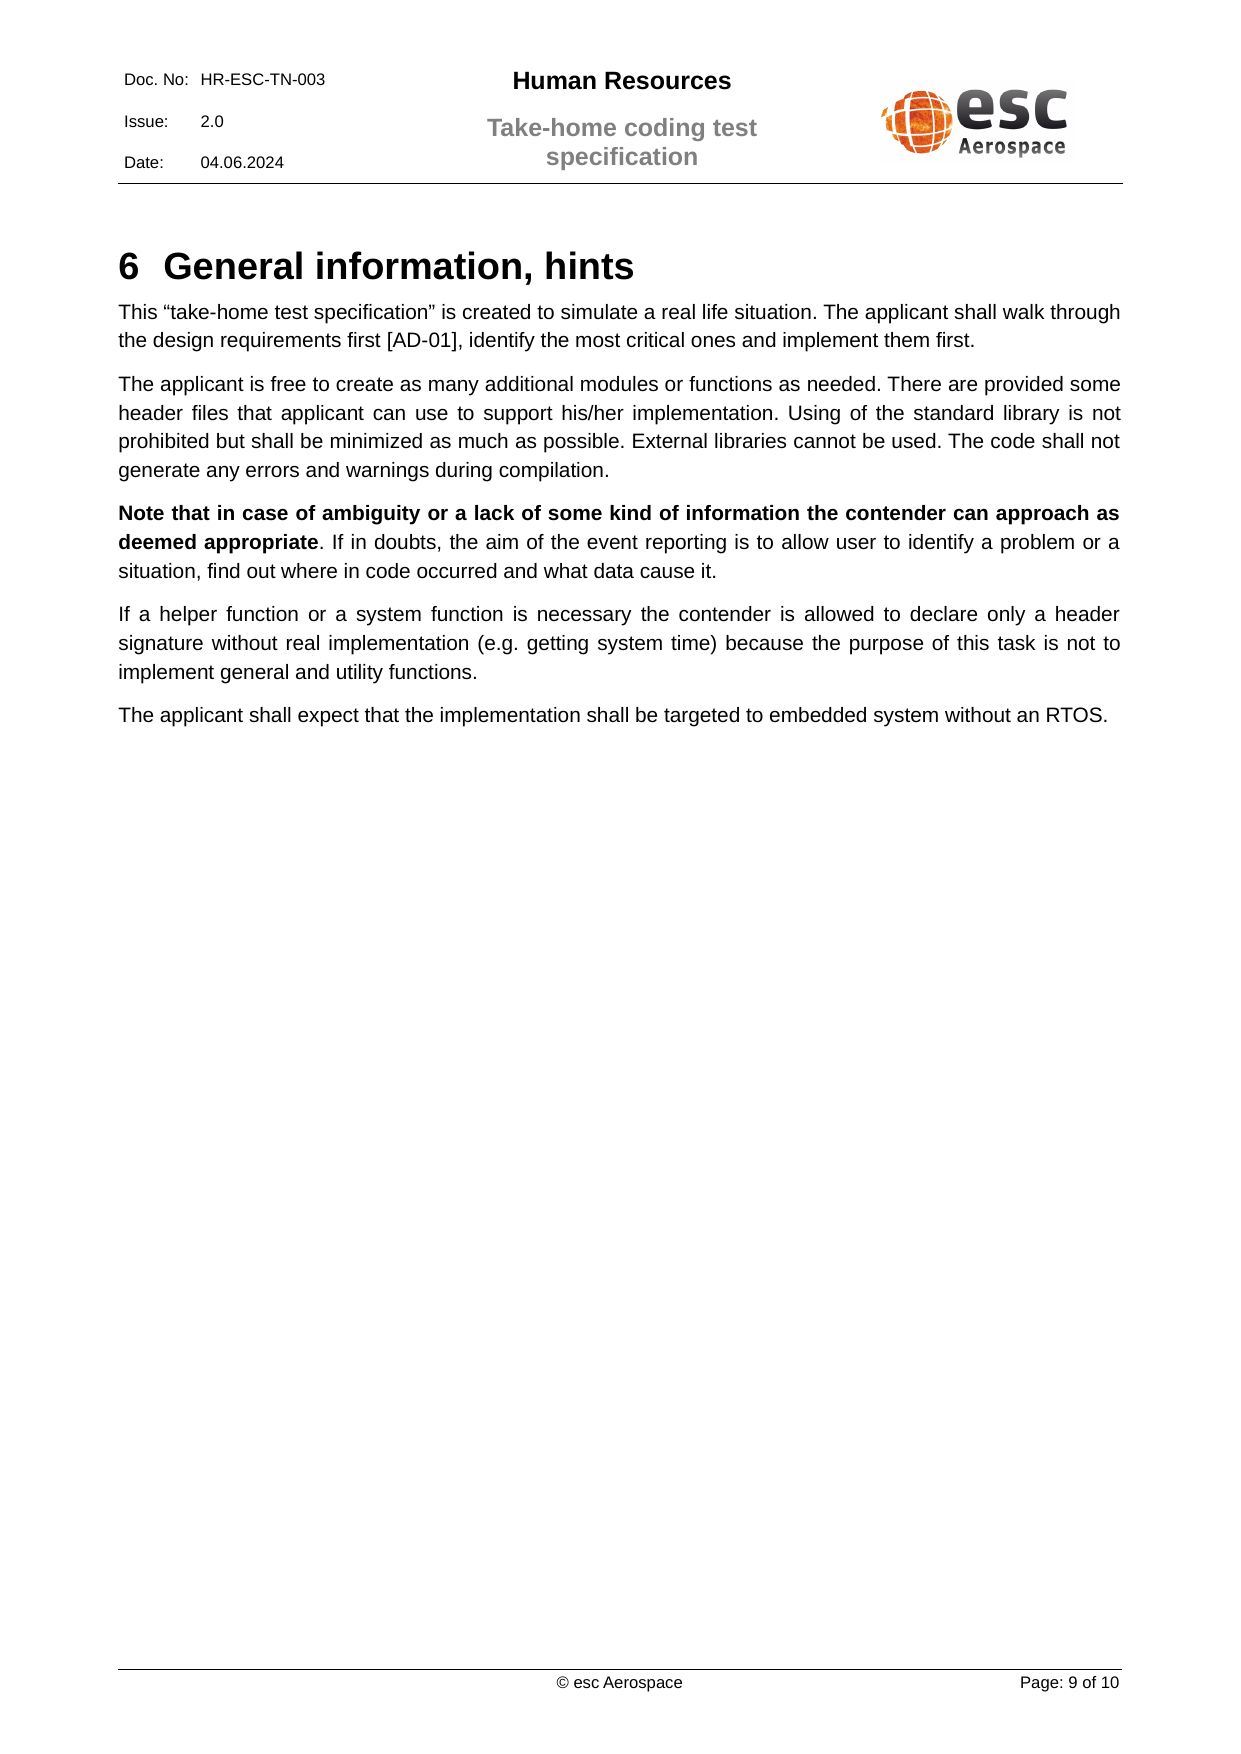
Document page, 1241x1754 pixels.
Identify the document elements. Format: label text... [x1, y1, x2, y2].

text The applicant shall expect that the implementation shall be targeted to embedded system without an RTOS. [118, 703, 1122, 727]
text This “take-home test specification” is created to simulate a real life situation. The applicant shall walk through the design requirements first [AD-01], identify the most critical ones and implement them first. [118, 299, 1122, 352]
text The applicant is free to create as many additional modules or functions as needed. There are provided some header files that applicant can use to support his/her implementation. Using of the standard library is not prohibited but shall be minimized as much as possible. External libraries cannot be used. The code shall not generate any errors and warnings during compilation. [118, 372, 1122, 482]
text Note that in case of ambiguity or a lack of some kind of information the contender can approach as deemed appropriate. If in doubts, the aim of the event reporting is to allow user to identify a problem or a situation, find out where in code occurred and what data cause it. [118, 501, 1122, 583]
text If a helper function or a system function is necessary the contender is allowed to declare only a header signature without real implementation (e.g. getting system time) because the purpose of this task is not to implement general and utility functions. [118, 602, 1122, 683]
subtitle General information, hints [118, 243, 1122, 287]
